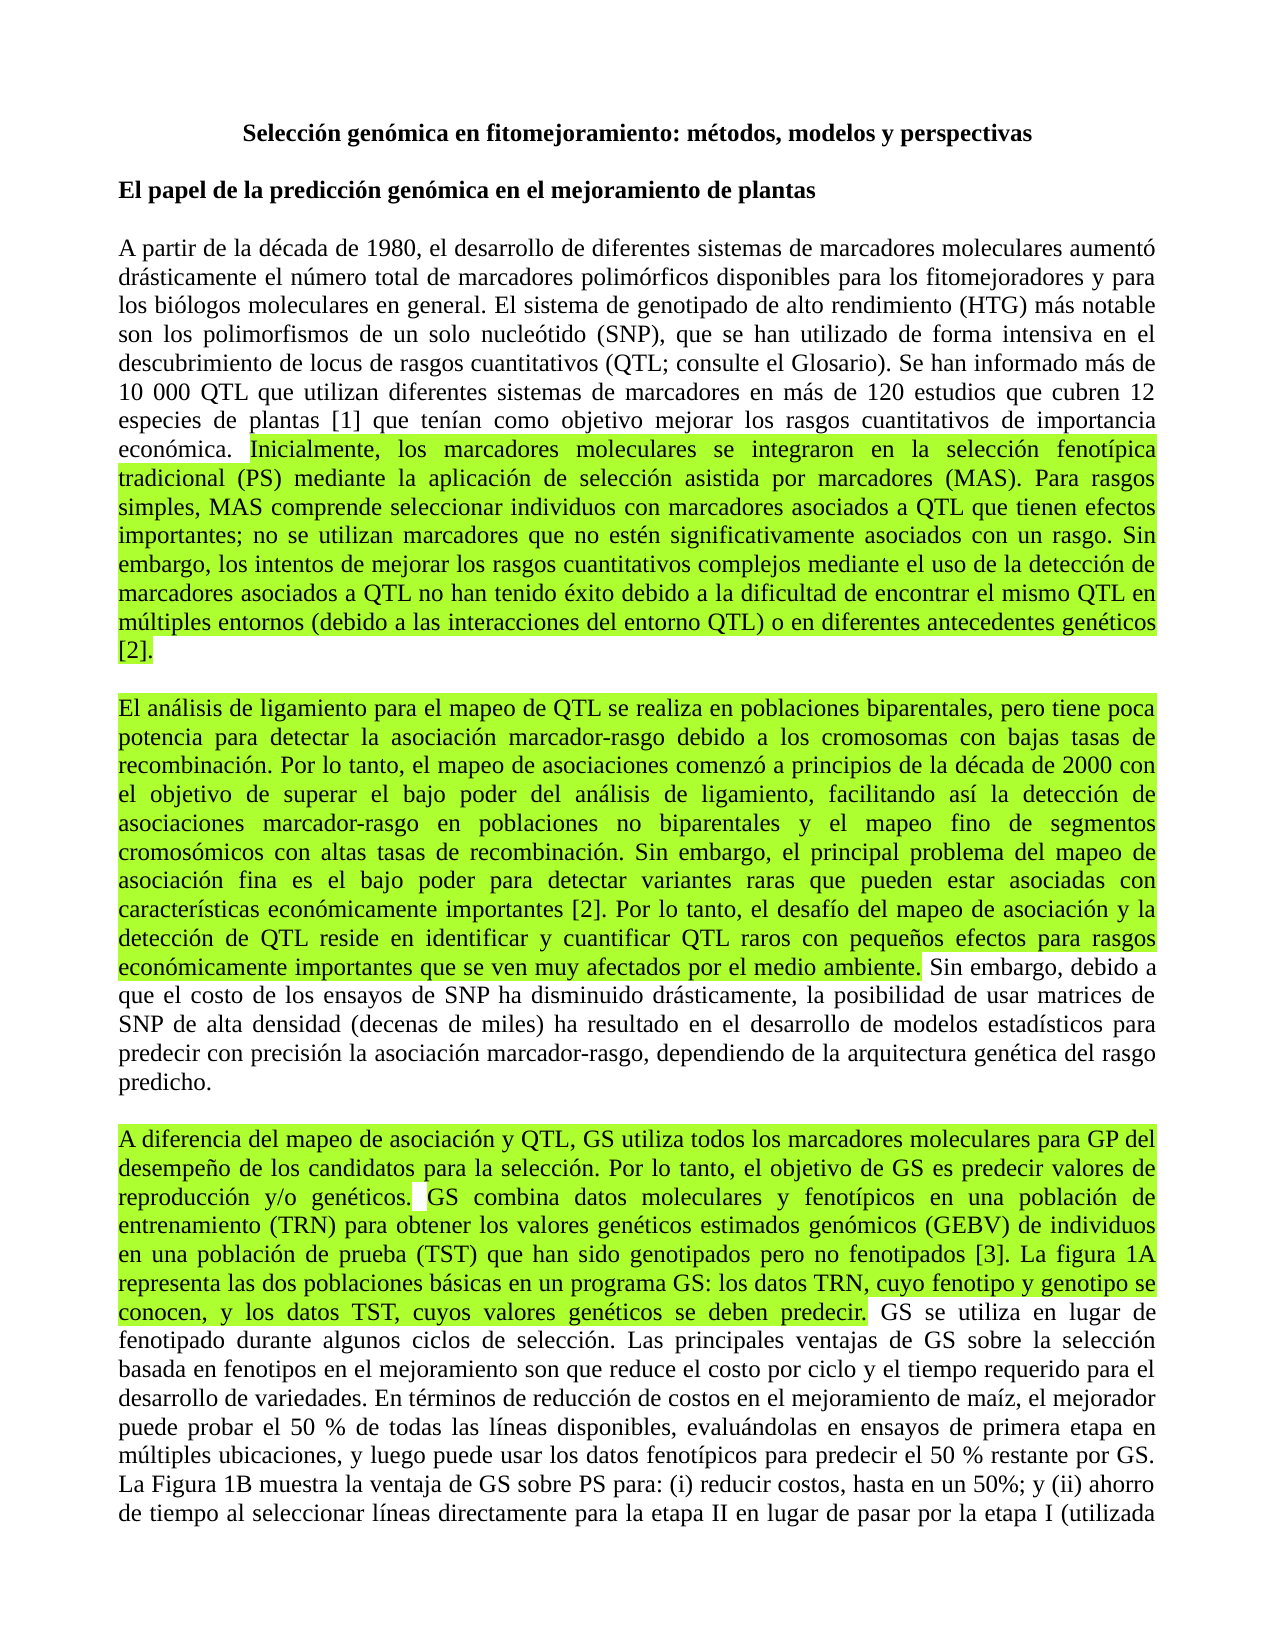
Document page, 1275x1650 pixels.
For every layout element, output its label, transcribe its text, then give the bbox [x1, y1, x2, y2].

text El análisis de ligamiento para el mapeo de QTL se realiza en poblaciones biparentales, pero tiene poca potencia para detectar la asociación marcador-rasgo debido a los cromosomas con bajas tasas de recombinación. Por lo tanto, el mapeo de asociaciones comenzó a principios de la década de 2000 con el objetivo de superar el bajo poder del análisis de ligamiento, facilitando así la detección de asociaciones marcador-rasgo en poblaciones no biparentales y el mapeo fino de segmentos cromosómicos con altas tasas de recombinación. Sin embargo, el principal problema del mapeo de asociación fina es el bajo poder para detectar variantes raras que pueden estar asociadas con características económicamente importantes [2]. Por lo tanto, el desafío del mapeo de asociación y la detección de QTL reside en identificar y cuantificar QTL raros con pequeños efectos para rasgos económicamente importantes que se ven muy afectados por el medio ambiente. Sin embargo, debido a que el costo de los ensayos de SNP ha disminuido drásticamente, la posibilidad de usar matrices de SNP de alta densidad (decenas de miles) ha resultado en el desarrollo de modelos estadísticos para predecir con precisión la asociación marcador-rasgo, dependiendo de la arquitectura genética del rasgo predicho. [118, 693, 1157, 1096]
text Selección genómica en fitomejoramiento: métodos, modelos y perspectivas [118, 118, 1157, 147]
text A diferencia del mapeo de asociación y QTL, GS utiliza todos los marcadores moleculares para GP del desempeño de los candidatos para la selección. Por lo tanto, el objetivo de GS es predecir valores de reproducción y/o genéticos. GS combina datos moleculares y fenotípicos en una población de entrenamiento (TRN) para obtener los valores genéticos estimados genómicos (GEBV) de individuos en una población de prueba (TST) que han sido genotipados pero no fenotipados [3]. La figura 1A representa las dos poblaciones básicas en un programa GS: los datos TRN, cuyo fenotipo y genotipo se conocen, y los datos TST, cuyos valores genéticos se deben predecir. GS se utiliza en lugar de fenotipado durante algunos ciclos de selección. Las principales ventajas de GS sobre la selección basada en fenotipos en el mejoramiento son que reduce el costo por ciclo y el tiempo requerido para el desarrollo de variedades. En términos de reducción de costos en el mejoramiento de maíz, el mejorador puede probar el 50 % de todas las líneas disponibles, evaluándolas en ensayos de primera etapa en múltiples ubicaciones, y luego puede usar los datos fenotípicos para predecir el 50 % restante por GS. La Figura 1B muestra la ventaja de GS sobre PS para: (i) reducir costos, hasta en un 50%; y (ii) ahorro de tiempo al seleccionar líneas directamente para la etapa II en lugar de pasar por la etapa I (utilizada [118, 1124, 1157, 1527]
text El papel de la predicción genómica en el mejoramiento de plantas [118, 176, 1157, 204]
text A partir de la década de 1980, el desarrollo de diferentes sistemas de marcadores moleculares aumentó drásticamente el número total de marcadores polimórficos disponibles para los fitomejoradores y para los biólogos moleculares en general. El sistema de genotipado de alto rendimiento (HTG) más notable son los polimorfismos de un solo nucleótido (SNP), que se han utilizado de forma intensiva en el descubrimiento de locus de rasgos cuantitativos (QTL; consulte el Glosario). Se han informado más de 10 000 QTL que utilizan diferentes sistemas de marcadores en más de 120 estudios que cubren 12 especies de plantas [1] que tenían como objetivo mejorar los rasgos cuantitativos de importancia económica. Inicialmente, los marcadores moleculares se integraron en la selección fenotípica tradicional (PS) mediante la aplicación de selección asistida por marcadores (MAS). Para rasgos simples, MAS comprende seleccionar individuos con marcadores asociados a QTL que tienen efectos importantes; no se utilizan marcadores que no estén significativamente asociados con un rasgo. Sin embargo, los intentos de mejorar los rasgos cuantitativos complejos mediante el uso de la detección de marcadores asociados a QTL no han tenido éxito debido a la dificultad de encontrar el mismo QTL en múltiples entornos (debido a las interacciones del entorno QTL) o en diferentes antecedentes genéticos [2]. [118, 233, 1157, 664]
